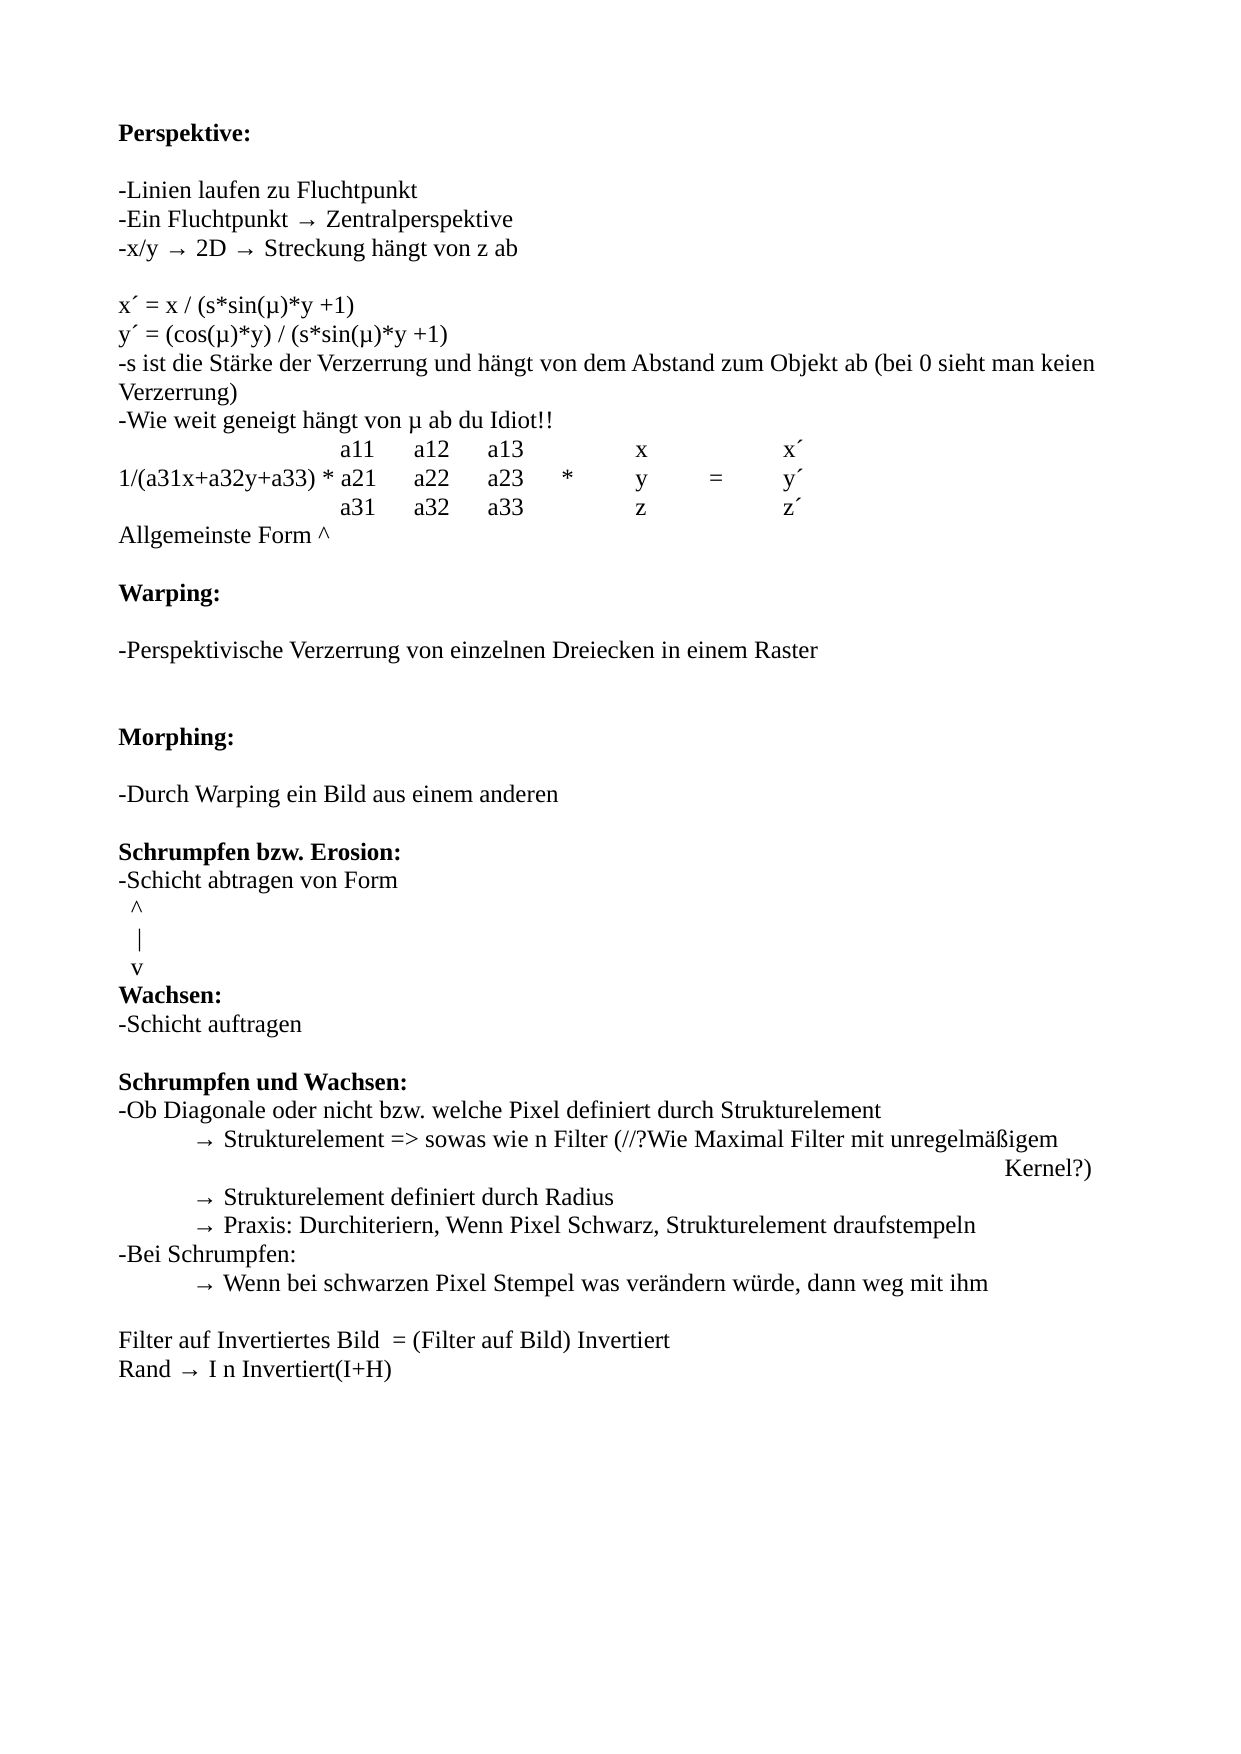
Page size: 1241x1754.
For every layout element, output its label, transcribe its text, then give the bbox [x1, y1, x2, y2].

text y´ = (cos(µ)*y) / (s*sin(µ)*y +1) [118, 319, 1122, 348]
text -x/y → 2D → Streckung hängt von z ab [118, 233, 1122, 262]
text Allgemeinste Form ^ [118, 521, 1122, 549]
text ^ [118, 894, 1122, 923]
text 1/(a31x+a32y+a33) * a21 a22 a23 * y = y´ [118, 463, 1122, 492]
text Morphing: [118, 722, 1122, 751]
text Filter auf Invertiertes Bild = (Filter auf Bild) Invertiert [118, 1326, 1122, 1354]
text -Durch Warping ein Bild aus einem anderen [118, 779, 1122, 808]
text a31 a32 a33 z z´ [118, 492, 1122, 521]
text -Schicht abtragen von Form [118, 866, 1122, 894]
text -Ein Fluchtpunkt → Zentralperspektive [118, 204, 1122, 233]
text → Praxis: Durchiteriern, Wenn Pixel Schwarz, Strukturelement draufstempeln [118, 1211, 1122, 1239]
text -Bei Schrumpfen: [118, 1239, 1122, 1268]
text -Perspektivische Verzerrung von einzelnen Dreiecken in einem Raster [118, 636, 1122, 664]
text -Schicht auftragen [118, 1009, 1122, 1038]
text -Linien laufen zu Fluchtpunkt [118, 176, 1122, 204]
text Schrumpfen und Wachsen: [118, 1067, 1122, 1096]
text Warping: [118, 578, 1122, 607]
text -Ob Diagonale oder nicht bzw. welche Pixel definiert durch Strukturelement [118, 1096, 1122, 1124]
text -s ist die Stärke der Verzerrung und hängt von dem Abstand zum Objekt ab (bei 0 sieht man keien Verzerrung) [118, 348, 1122, 406]
text → Wenn bei schwarzen Pixel Stempel was verändern würde, dann weg mit ihm [118, 1268, 1122, 1297]
text -Wie weit geneigt hängt von µ ab du Idiot!! [118, 406, 1122, 434]
text Wachsen: [118, 981, 1122, 1009]
text | [118, 923, 1122, 952]
text → Strukturelement definiert durch Radius [118, 1182, 1122, 1211]
text Rand → I n Invertiert(I+H) [118, 1354, 1122, 1383]
text → Strukturelement => sowas wie n Filter (//?Wie Maximal Filter mit unregelmäßigem Kernel?) [118, 1124, 1122, 1182]
text Schrumpfen bzw. Erosion: [118, 837, 1122, 866]
text a11 a12 a13 x x´ [118, 434, 1122, 463]
text Perspektive: [118, 118, 1122, 147]
text x´ = x / (s*sin(µ)*y +1) [118, 291, 1122, 319]
text v [118, 952, 1122, 981]
